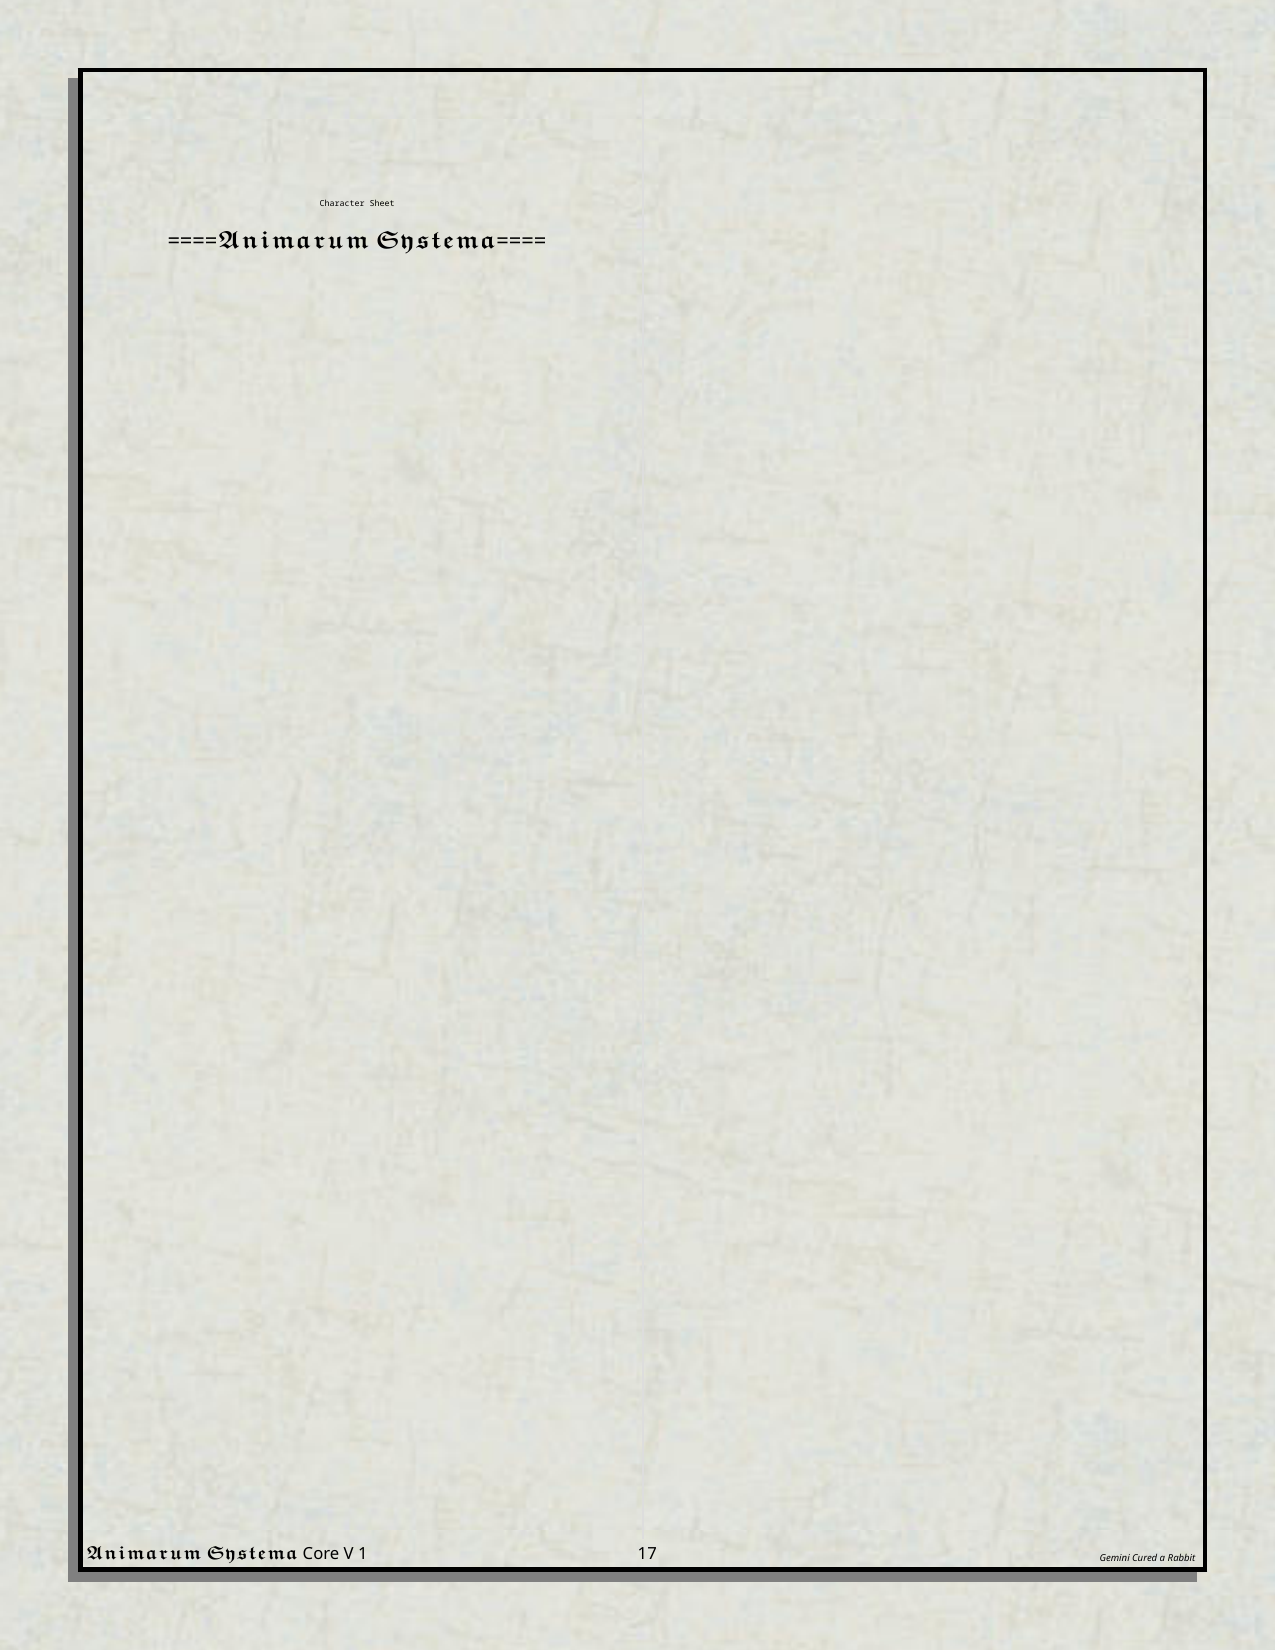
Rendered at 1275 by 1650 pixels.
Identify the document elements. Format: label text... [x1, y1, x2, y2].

picture [0, 0, 1275, 1650]
text Character Sheet [86, 173, 628, 209]
text ====𝕬𝖓𝖎𝖒𝖆𝖗𝖚𝖒 𝕾𝖞𝖘𝖙𝖊𝖒𝖆==== [86, 225, 628, 255]
